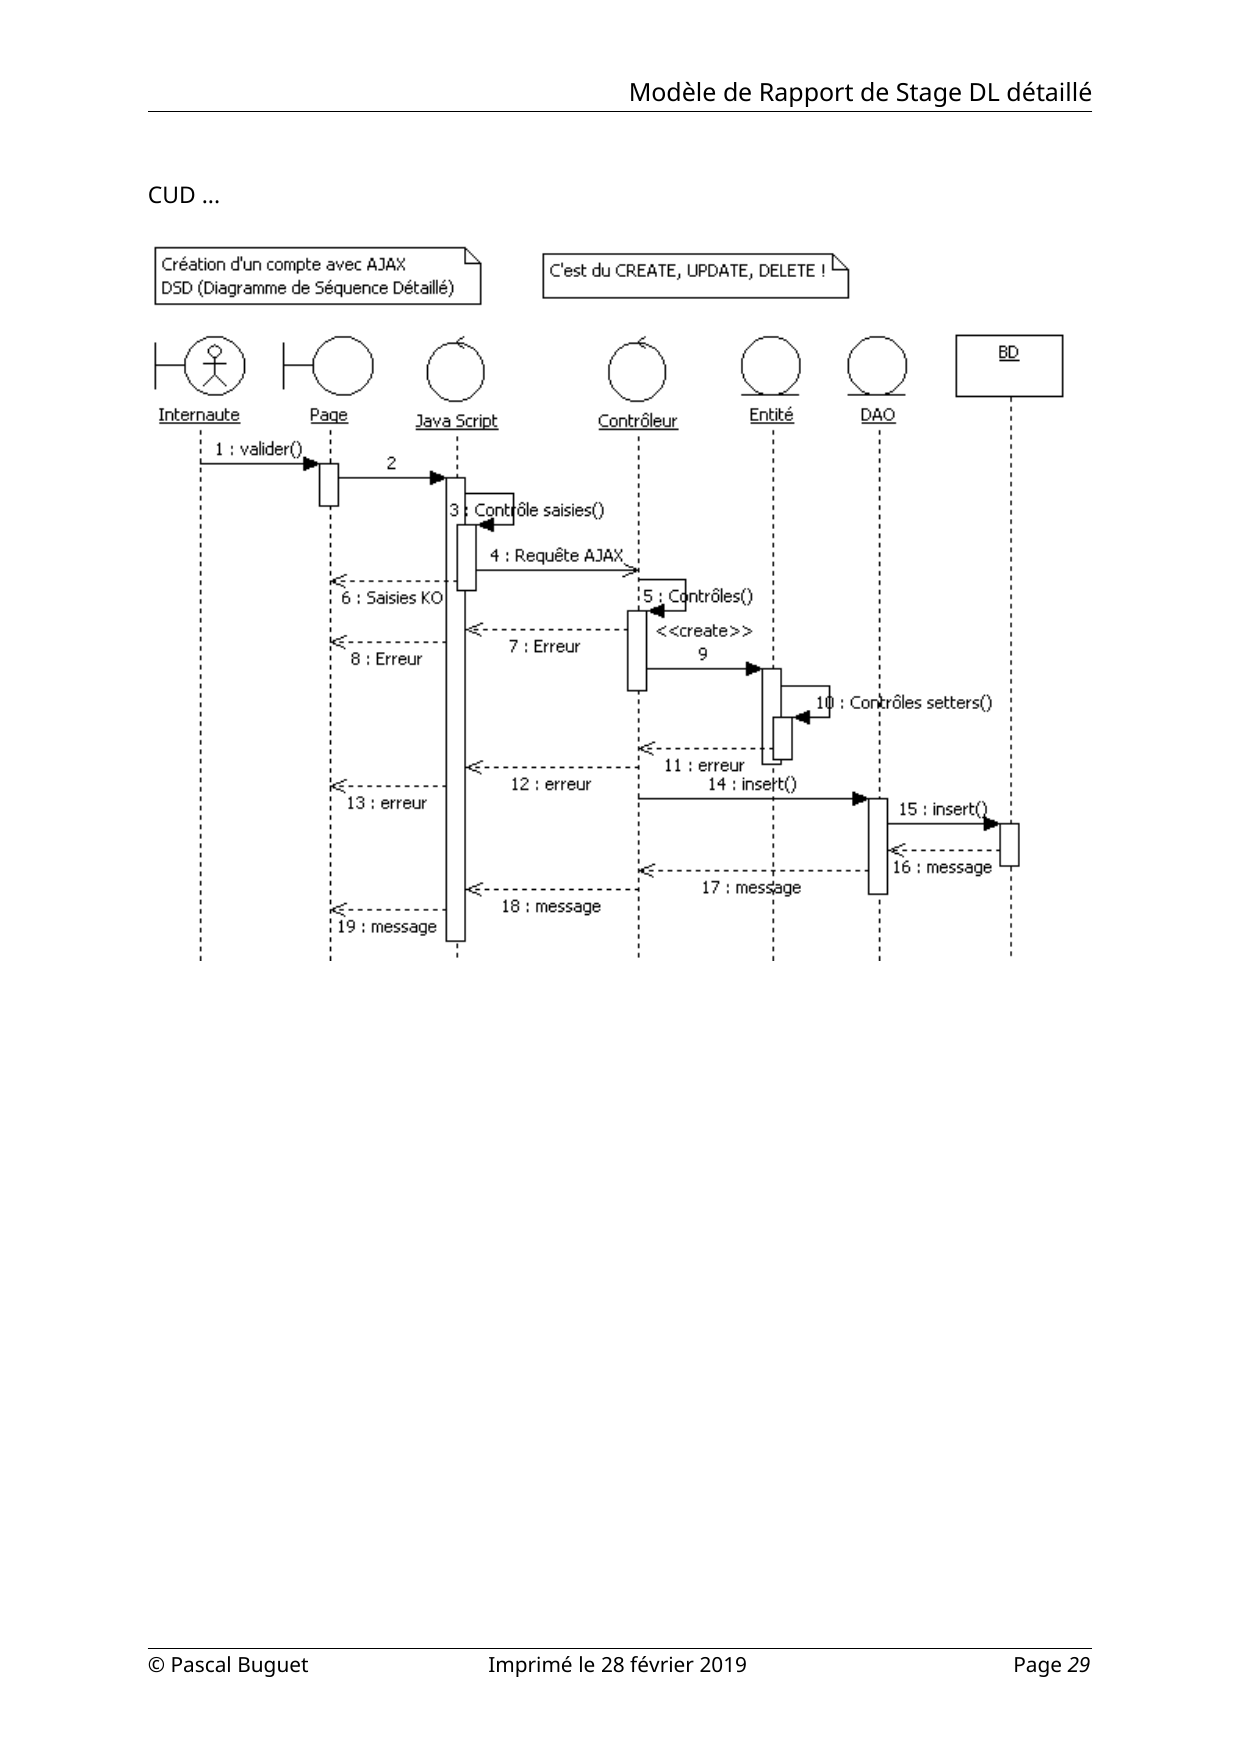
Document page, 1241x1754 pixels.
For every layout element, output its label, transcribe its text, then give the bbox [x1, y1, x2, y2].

text CUD ... [148, 179, 1092, 210]
picture [147, 241, 1070, 961]
